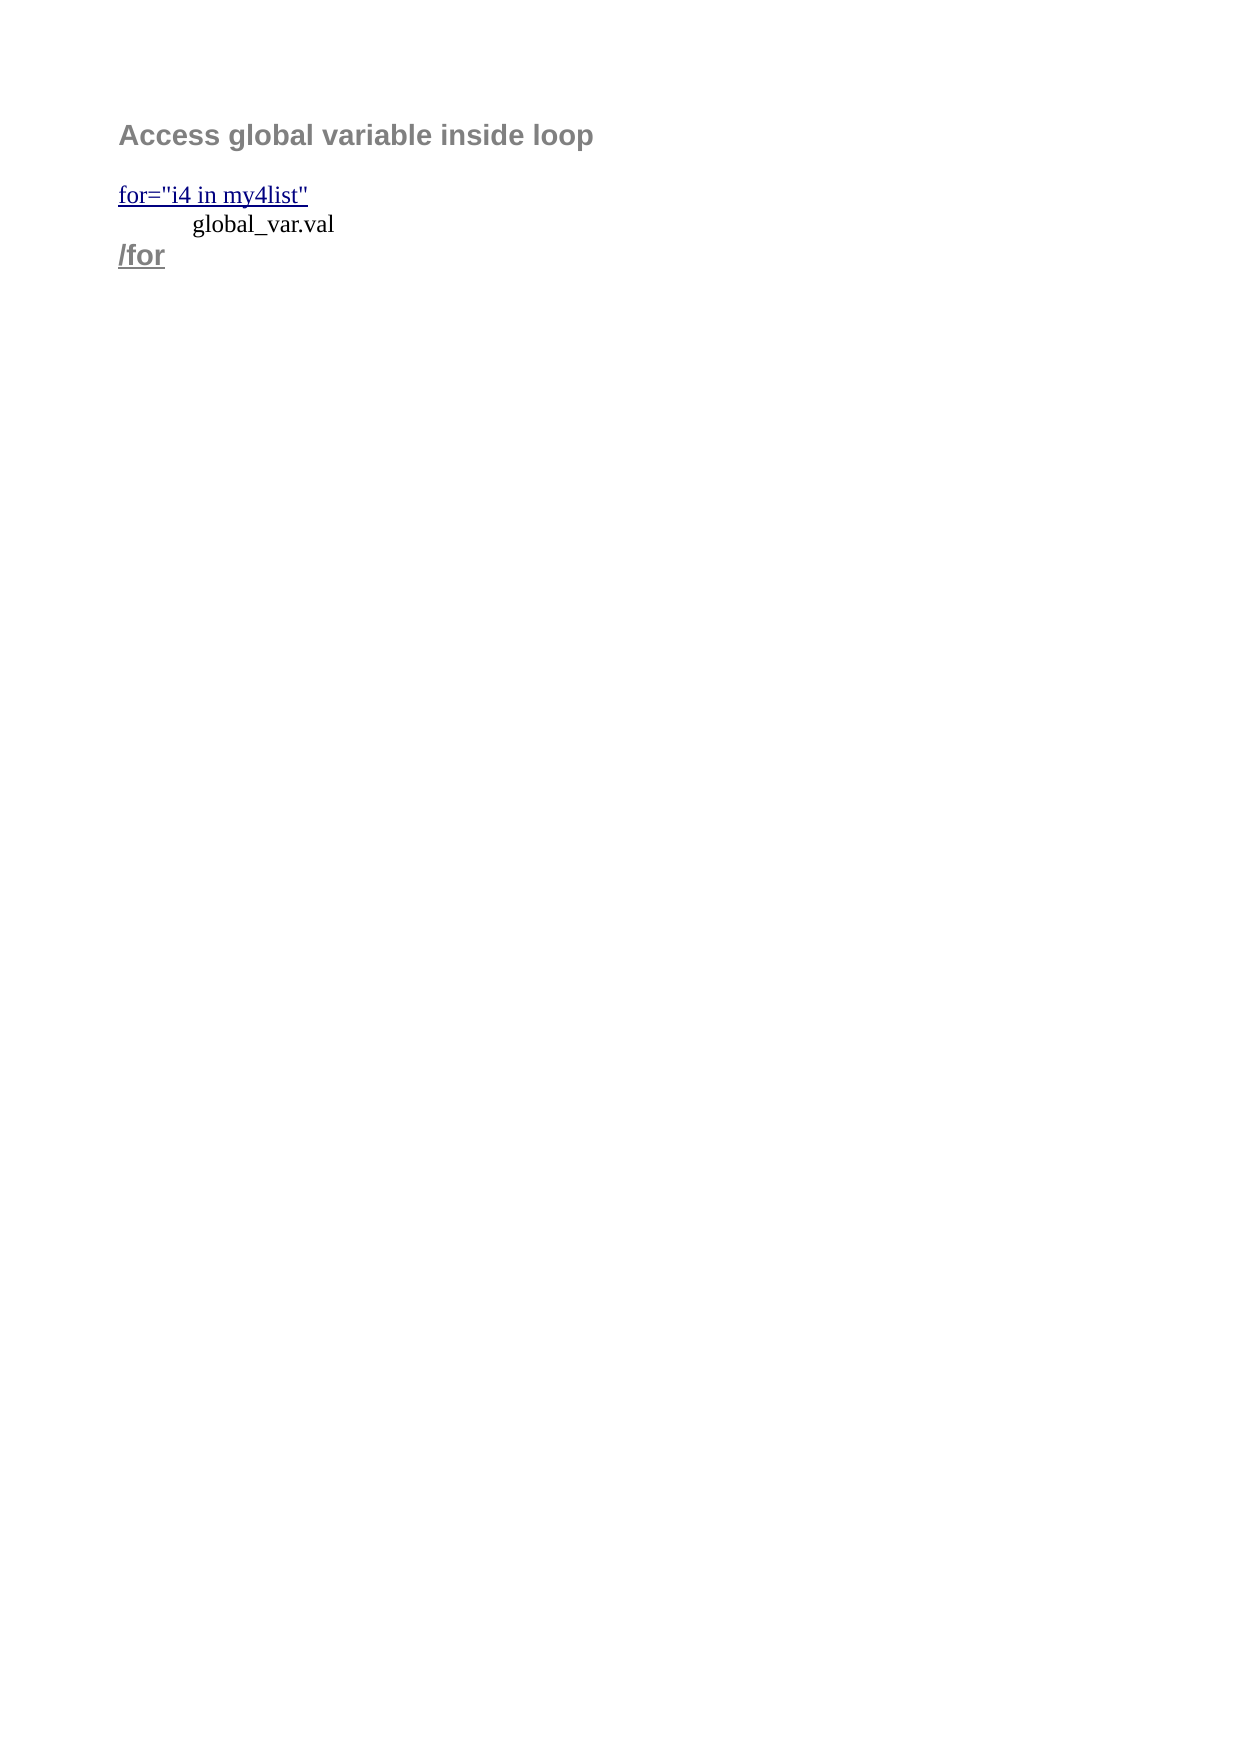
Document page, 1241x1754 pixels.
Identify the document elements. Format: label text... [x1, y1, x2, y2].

text Access global variable inside loop [118, 118, 1122, 152]
text for="i4 in my4list" [118, 180, 1122, 209]
text /for [118, 238, 1122, 271]
text global_var.val [118, 209, 1122, 238]
